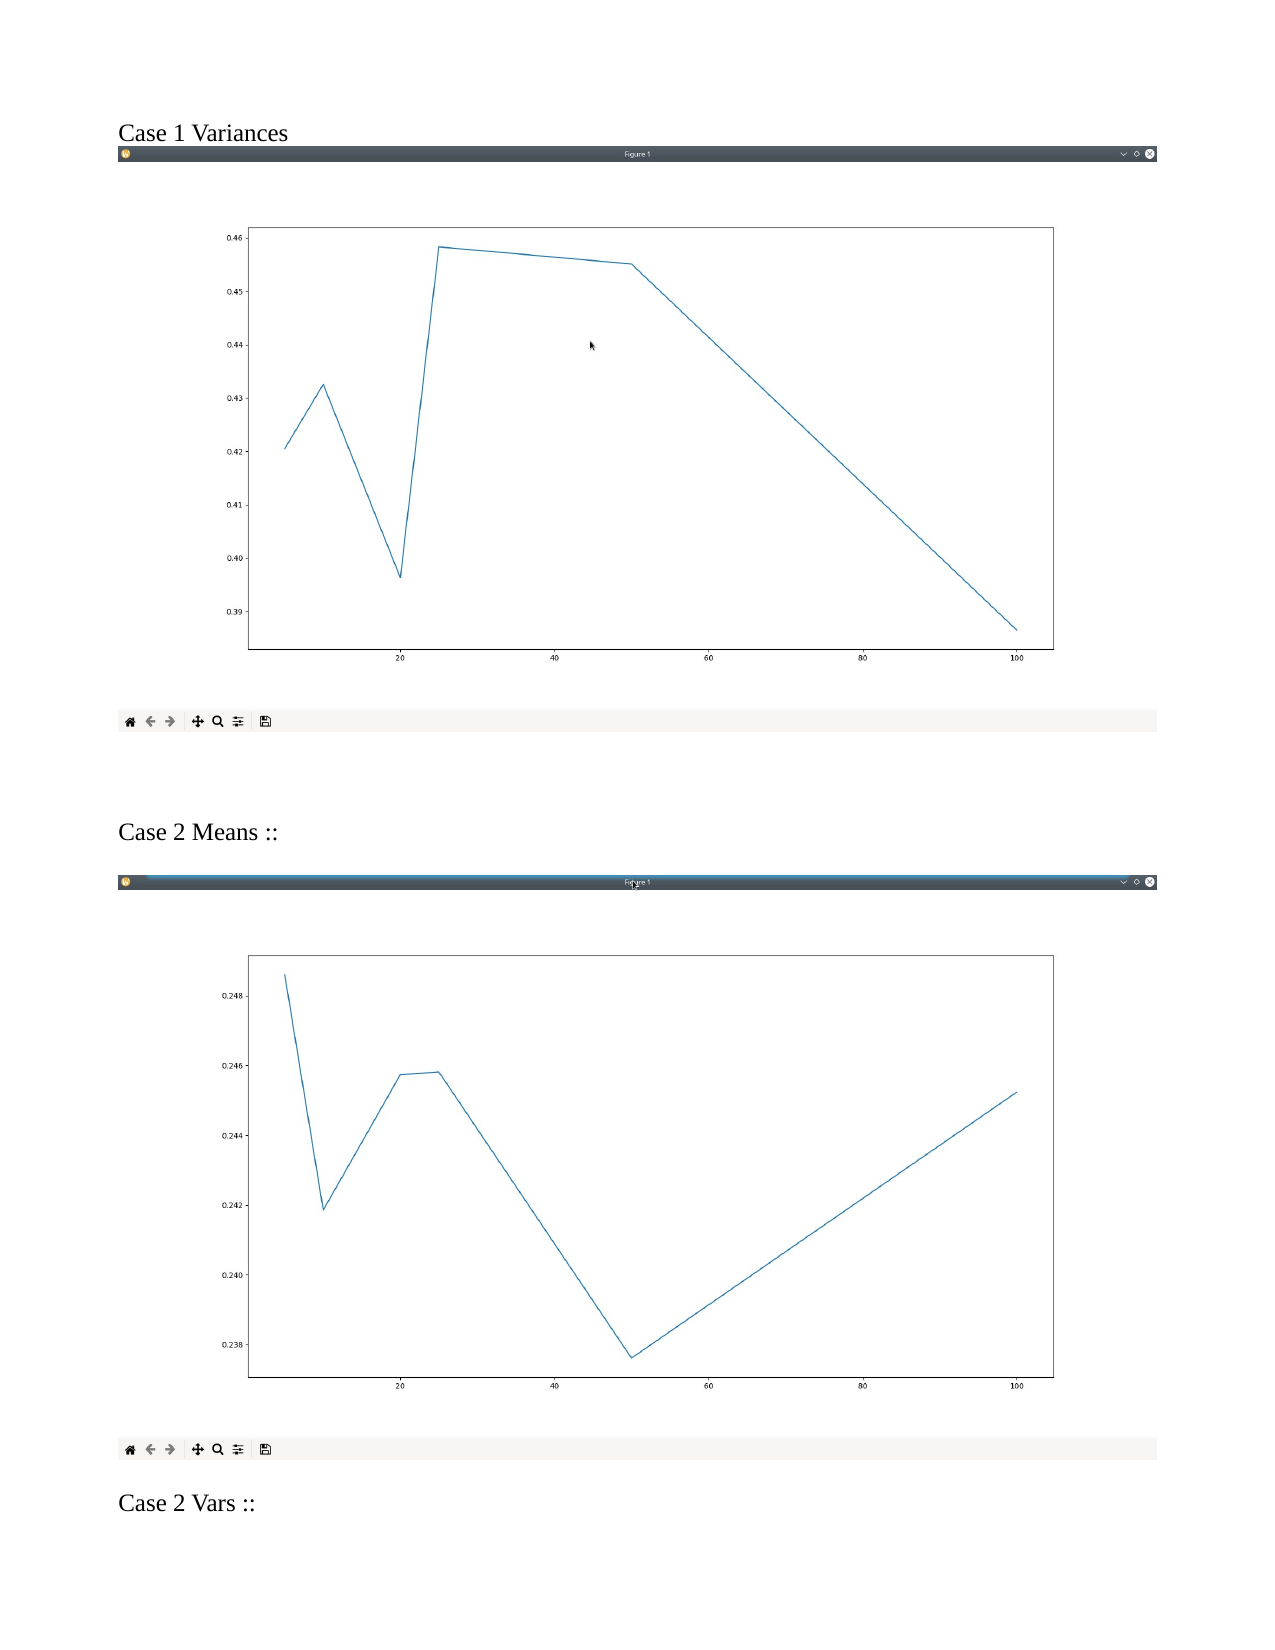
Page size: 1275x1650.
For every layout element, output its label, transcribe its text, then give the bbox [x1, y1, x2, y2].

text Case 2 Means :: [118, 817, 1157, 846]
text Case 1 Variances [118, 118, 1157, 146]
picture [118, 146, 1157, 732]
picture [118, 875, 1157, 1460]
text Case 2 Vars :: [118, 1488, 1157, 1517]
